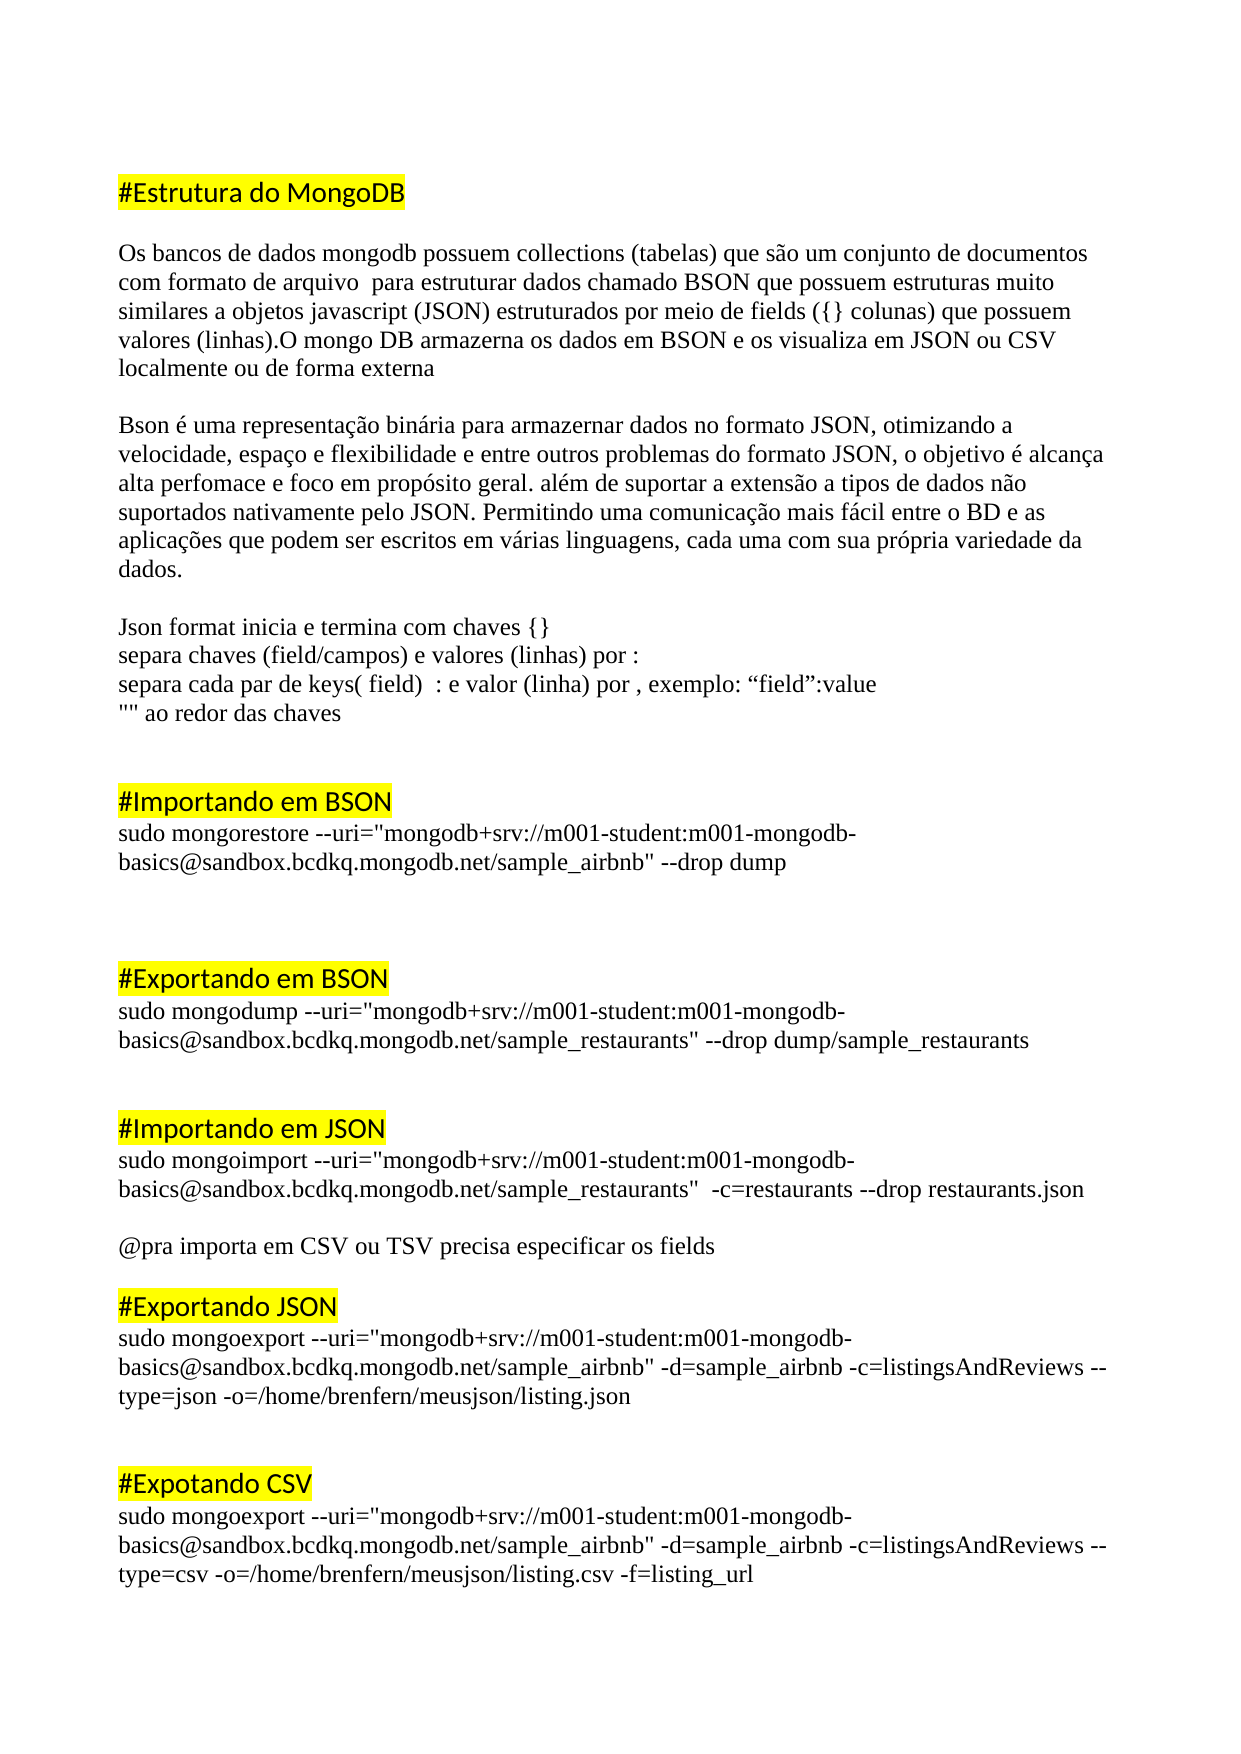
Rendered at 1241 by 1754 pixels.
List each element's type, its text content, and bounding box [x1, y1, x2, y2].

text #Importando em BSON [118, 783, 1122, 818]
text #Expotando CSV [118, 1466, 1122, 1501]
text sudo mongoexport --uri="mongodb+srv://m001-student:m001-mongodb-basics@sandbox.bcdkq.mongodb.net/sample_airbnb" -d=sample_airbnb -c=listingsAndReviews --type=csv -o=/home/brenfern/meusjson/listing.csv -f=listing_url [118, 1501, 1122, 1587]
text Json format inicia e termina com chaves {} [118, 612, 1122, 640]
text separa cada par de keys( field) : e valor (linha) por , exemplo: “field”:value [118, 669, 1122, 698]
text sudo mongorestore --uri="mongodb+srv://m001-student:m001-mongodb-basics@sandbox.bcdkq.mongodb.net/sample_airbnb" --drop dump [118, 818, 1122, 876]
text Os bancos de dados mongodb possuem collections (tabelas) que são um conjunto de documentos com formato de arquivo para estruturar dados chamado BSON que possuem estruturas muito similares a objetos javascript (JSON) estruturados por meio de fields ({} colunas) que possuem valores (linhas).O mongo DB armazerna os dados em BSON e os visualiza em JSON ou CSV localmente ou de forma externa [118, 238, 1122, 382]
text #Estrutura do MongoDB [118, 174, 1122, 210]
text sudo mongoexport --uri="mongodb+srv://m001-student:m001-mongodb-basics@sandbox.bcdkq.mongodb.net/sample_airbnb" -d=sample_airbnb -c=listingsAndReviews --type=json -o=/home/brenfern/meusjson/listing.json [118, 1323, 1122, 1409]
text @pra importa em CSV ou TSV precisa especificar os fields [118, 1231, 1122, 1259]
text Bson é uma representação binária para armazernar dados no formato JSON, otimizando a velocidade, espaço e flexibilidade e entre outros problemas do formato JSON, o objetivo é alcança alta perfomace e foco em propósito geral. além de suportar a extensão a tipos de dados não suportados nativamente pelo JSON. Permitindo uma comunicação mais fácil entre o BD e as aplicações que podem ser escritos em várias linguagens, cada uma com sua própria variedade da dados. [118, 410, 1122, 583]
text sudo mongoimport --uri="mongodb+srv://m001-student:m001-mongodb-basics@sandbox.bcdkq.mongodb.net/sample_restaurants" -c=restaurants --drop restaurants.json [118, 1145, 1122, 1203]
text sudo mongodump --uri="mongodb+srv://m001-student:m001-mongodb-basics@sandbox.bcdkq.mongodb.net/sample_restaurants" --drop dump/sample_restaurants [118, 996, 1122, 1054]
text #Exportando em BSON [118, 961, 1122, 996]
text #Exportando JSON [118, 1288, 1122, 1323]
text separa chaves (field/campos) e valores (linhas) por : [118, 640, 1122, 669]
text #Importando em JSON [118, 1110, 1122, 1145]
text "" ao redor das chaves [118, 698, 1122, 727]
